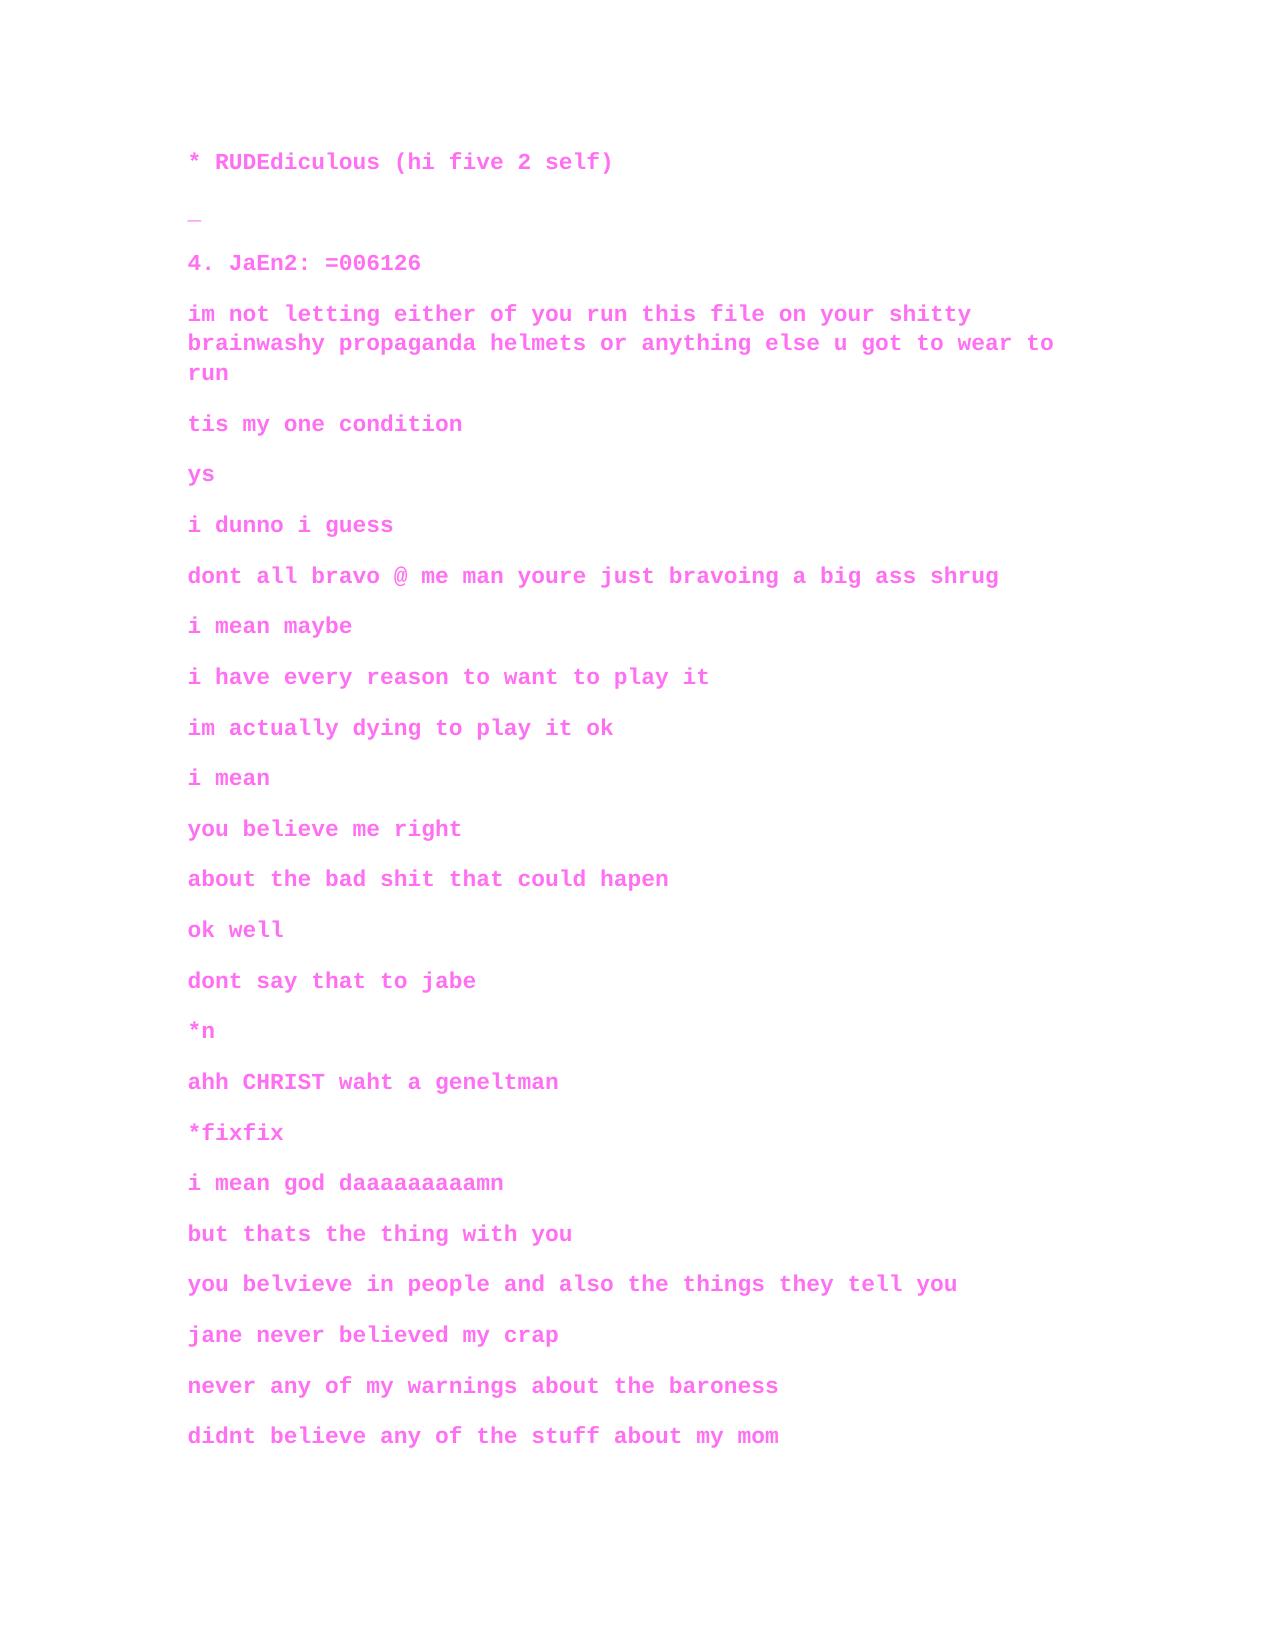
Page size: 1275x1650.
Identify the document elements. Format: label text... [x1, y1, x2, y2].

text tis my one condition [187, 412, 1087, 438]
text im not letting either of you run this file on your shitty brainwashy propaganda helmets or anything else u got to wear to run [187, 302, 1087, 387]
text dont all bravo @ me man youre just bravoing a big ass shrug [187, 564, 1087, 590]
text i have every reason to want to play it [187, 665, 1087, 691]
text ok well [187, 918, 1087, 944]
text ys [187, 463, 1087, 489]
text dont say that to jabe [187, 969, 1087, 995]
text you believe me right [187, 817, 1087, 843]
text i mean [187, 766, 1087, 792]
text jane never believed my crap [187, 1323, 1087, 1349]
text didnt believe any of the stuff about my mom [187, 1424, 1087, 1451]
text about the bad shit that could hapen [187, 868, 1087, 894]
text i mean maybe [187, 614, 1087, 641]
text you belvieve in people and also the things they tell you [187, 1273, 1087, 1299]
text i dunno i guess [187, 513, 1087, 539]
text *fixfix [187, 1121, 1087, 1147]
text im actually dying to play it ok [187, 716, 1087, 742]
text 4. JaEn2: =006126 [187, 251, 1087, 277]
text i mean god daaaaaaaaamn [187, 1171, 1087, 1197]
text but thats the thing with you [187, 1222, 1087, 1248]
text never any of my warnings about the baroness [187, 1374, 1087, 1400]
text *n [187, 1019, 1087, 1046]
text _ [187, 201, 1087, 227]
text ahh CHRIST waht a geneltman [187, 1070, 1087, 1096]
text * RUDEdiculous (hi five 2 self) [187, 150, 1087, 176]
